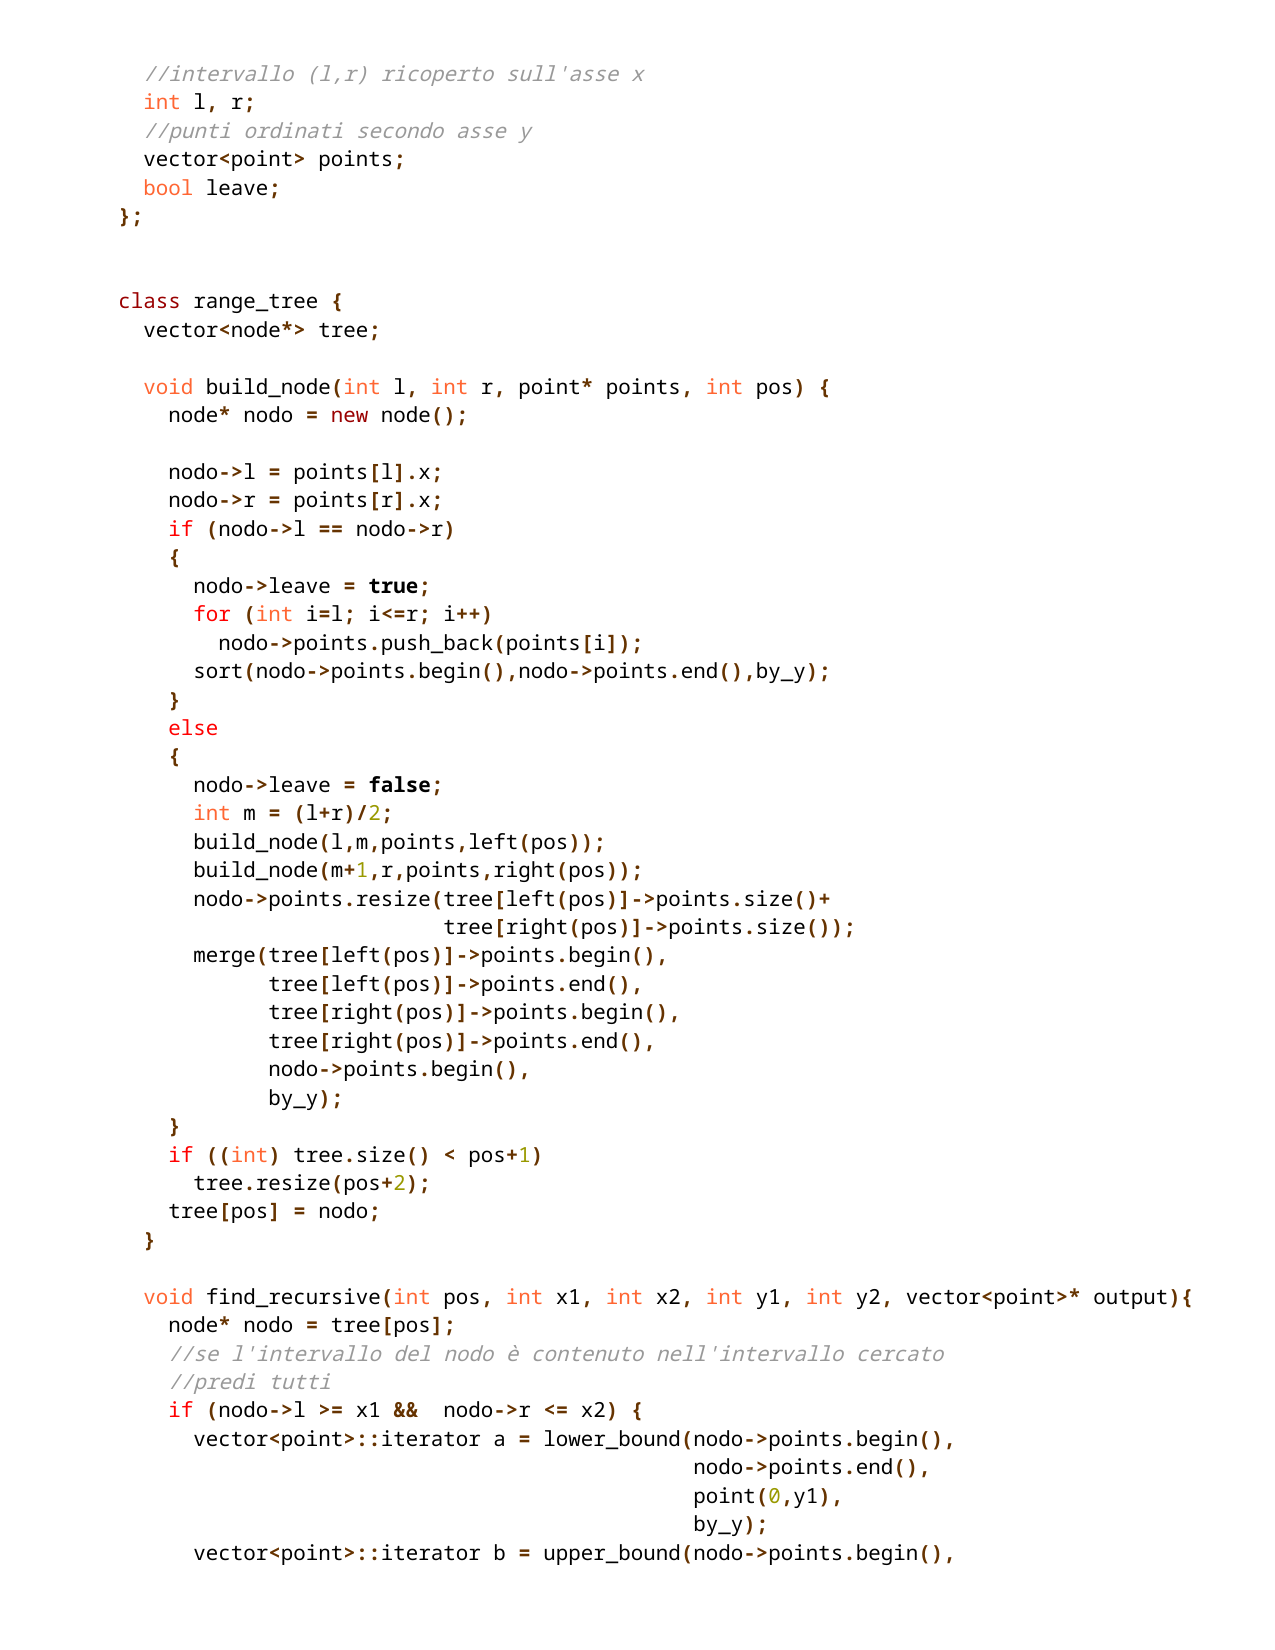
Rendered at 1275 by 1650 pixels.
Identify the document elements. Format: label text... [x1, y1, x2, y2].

text if ((int) tree.size() < pos+1) [118, 1140, 1216, 1168]
text } [118, 1225, 1216, 1253]
text nodo->l = points[l].x; [118, 457, 1216, 486]
text vector<point>::iterator a = lower_bound(nodo->points.begin(), [118, 1424, 1216, 1452]
text node* nodo = new node(); [118, 400, 1216, 429]
text sort(nodo->points.begin(),nodo->points.end(),by_y); [118, 656, 1216, 685]
text void find_recursive(int pos, int x1, int x2, int y1, int y2, vector<point>* output){ [118, 1282, 1216, 1310]
text if (nodo->l == nodo->r) [118, 514, 1216, 542]
text by_y); [118, 1509, 1216, 1538]
text nodo->points.end(), [118, 1452, 1216, 1481]
text int l, r; [118, 87, 1216, 116]
text }; [118, 201, 1216, 230]
text tree[right(pos)]->points.end(), [118, 1026, 1216, 1054]
text //punti ordinati secondo asse y [118, 116, 1216, 144]
text vector<point> points; [118, 144, 1216, 173]
text tree.resize(pos+2); [118, 1168, 1216, 1197]
text nodo->points.resize(tree[left(pos)]->points.size()+ [118, 884, 1216, 912]
text node* nodo = tree[pos]; [118, 1310, 1216, 1339]
text //se l'intervallo del nodo è contenuto nell'intervallo cercato [118, 1339, 1216, 1367]
text build_node(l,m,points,left(pos)); [118, 827, 1216, 855]
text point(0,y1), [118, 1481, 1216, 1509]
text { [118, 542, 1216, 571]
text merge(tree[left(pos)]->points.begin(), [118, 941, 1216, 969]
text else [118, 713, 1216, 742]
text int m = (l+r)/2; [118, 798, 1216, 827]
text tree[right(pos)]->points.size()); [118, 912, 1216, 941]
text nodo->points.begin(), [118, 1054, 1216, 1083]
text nodo->points.push_back(points[i]); [118, 628, 1216, 656]
text } [118, 1111, 1216, 1140]
text vector<point>::iterator b = upper_bound(nodo->points.begin(), [118, 1538, 1216, 1566]
text //intervallo (l,r) ricoperto sull'asse x [118, 59, 1216, 87]
text nodo->leave = true; [118, 571, 1216, 599]
text by_y); [118, 1083, 1216, 1111]
text //predi tutti [118, 1367, 1216, 1396]
text } [118, 685, 1216, 713]
text tree[left(pos)]->points.end(), [118, 969, 1216, 997]
text bool leave; [118, 173, 1216, 201]
text tree[pos] = nodo; [118, 1197, 1216, 1225]
text { [118, 742, 1216, 770]
text vector<node*> tree; [118, 315, 1216, 343]
text nodo->leave = false; [118, 770, 1216, 798]
text class range_tree { [118, 287, 1216, 315]
text for (int i=l; i<=r; i++) [118, 599, 1216, 628]
text nodo->r = points[r].x; [118, 486, 1216, 514]
text void build_node(int l, int r, point* points, int pos) { [118, 372, 1216, 400]
text if (nodo->l >= x1 && nodo->r <= x2) { [118, 1396, 1216, 1424]
text build_node(m+1,r,points,right(pos)); [118, 855, 1216, 884]
text tree[right(pos)]->points.begin(), [118, 997, 1216, 1026]
